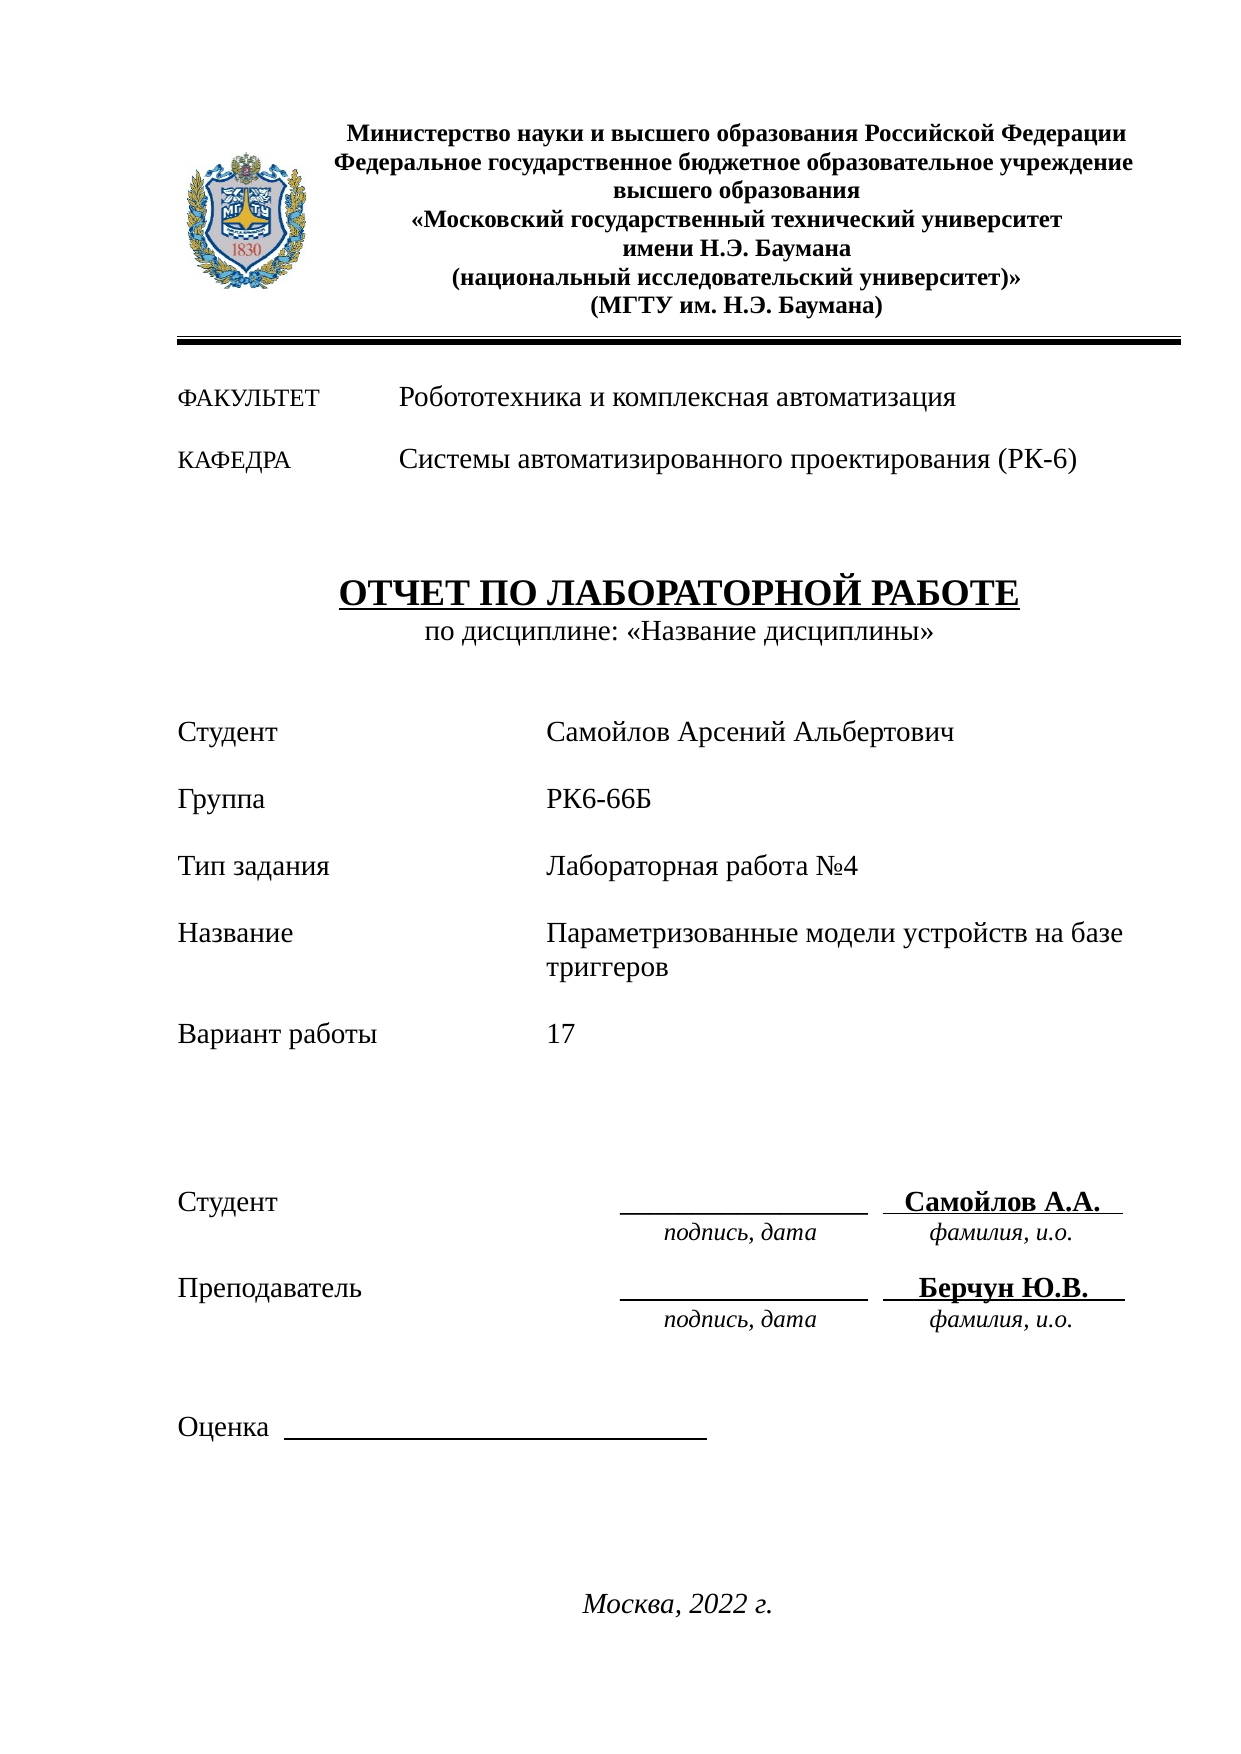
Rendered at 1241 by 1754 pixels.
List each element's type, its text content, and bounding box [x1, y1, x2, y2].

text ФАКУЛЬТЕТ Робототехника и комплексная автоматизация [177, 379, 1181, 412]
text Название Параметризованные модели устройств на базе триггеров [177, 915, 1181, 982]
text ОТЧЕТ ПО ЛАБОРАТОРНОЙ РАБОТЕ [177, 570, 1181, 613]
text Оценка [177, 1409, 1181, 1443]
text Тип задания Лабораторная работа №4 [177, 848, 1181, 882]
text Студент Самойлов Арсений Альбертович [177, 714, 1181, 748]
text Вариант работы 17 [177, 1016, 1181, 1049]
text КАФЕДРА Системы автоматизированного проектирования (РК-6) [177, 441, 1181, 474]
table_header Министерство науки и высшего образования Российской Федерации Федеральное государственное бюджетное образовательное учреждение высшего образования «Московский государственный технический университет имени Н.Э. Баумана (национальный исследовательский университет)» (МГТУ им. Н.Э. Баумана) [321, 118, 1152, 319]
table_header [177, 118, 321, 319]
picture [186, 152, 307, 289]
text Студент _________________ Самойлов А.А. [177, 1184, 1181, 1217]
text подпись, дата фамилия, и.о. [251, 1304, 1122, 1332]
text подпись, дата фамилия, и.о. [251, 1217, 1122, 1246]
text Группа РК6-66Б [177, 781, 1181, 815]
text Москва, 2022 г. [177, 1587, 1181, 1620]
text по дисциплине: «Название дисциплины» [177, 613, 1181, 647]
text Преподаватель _________________ Берчун Ю.В. [177, 1270, 1181, 1304]
